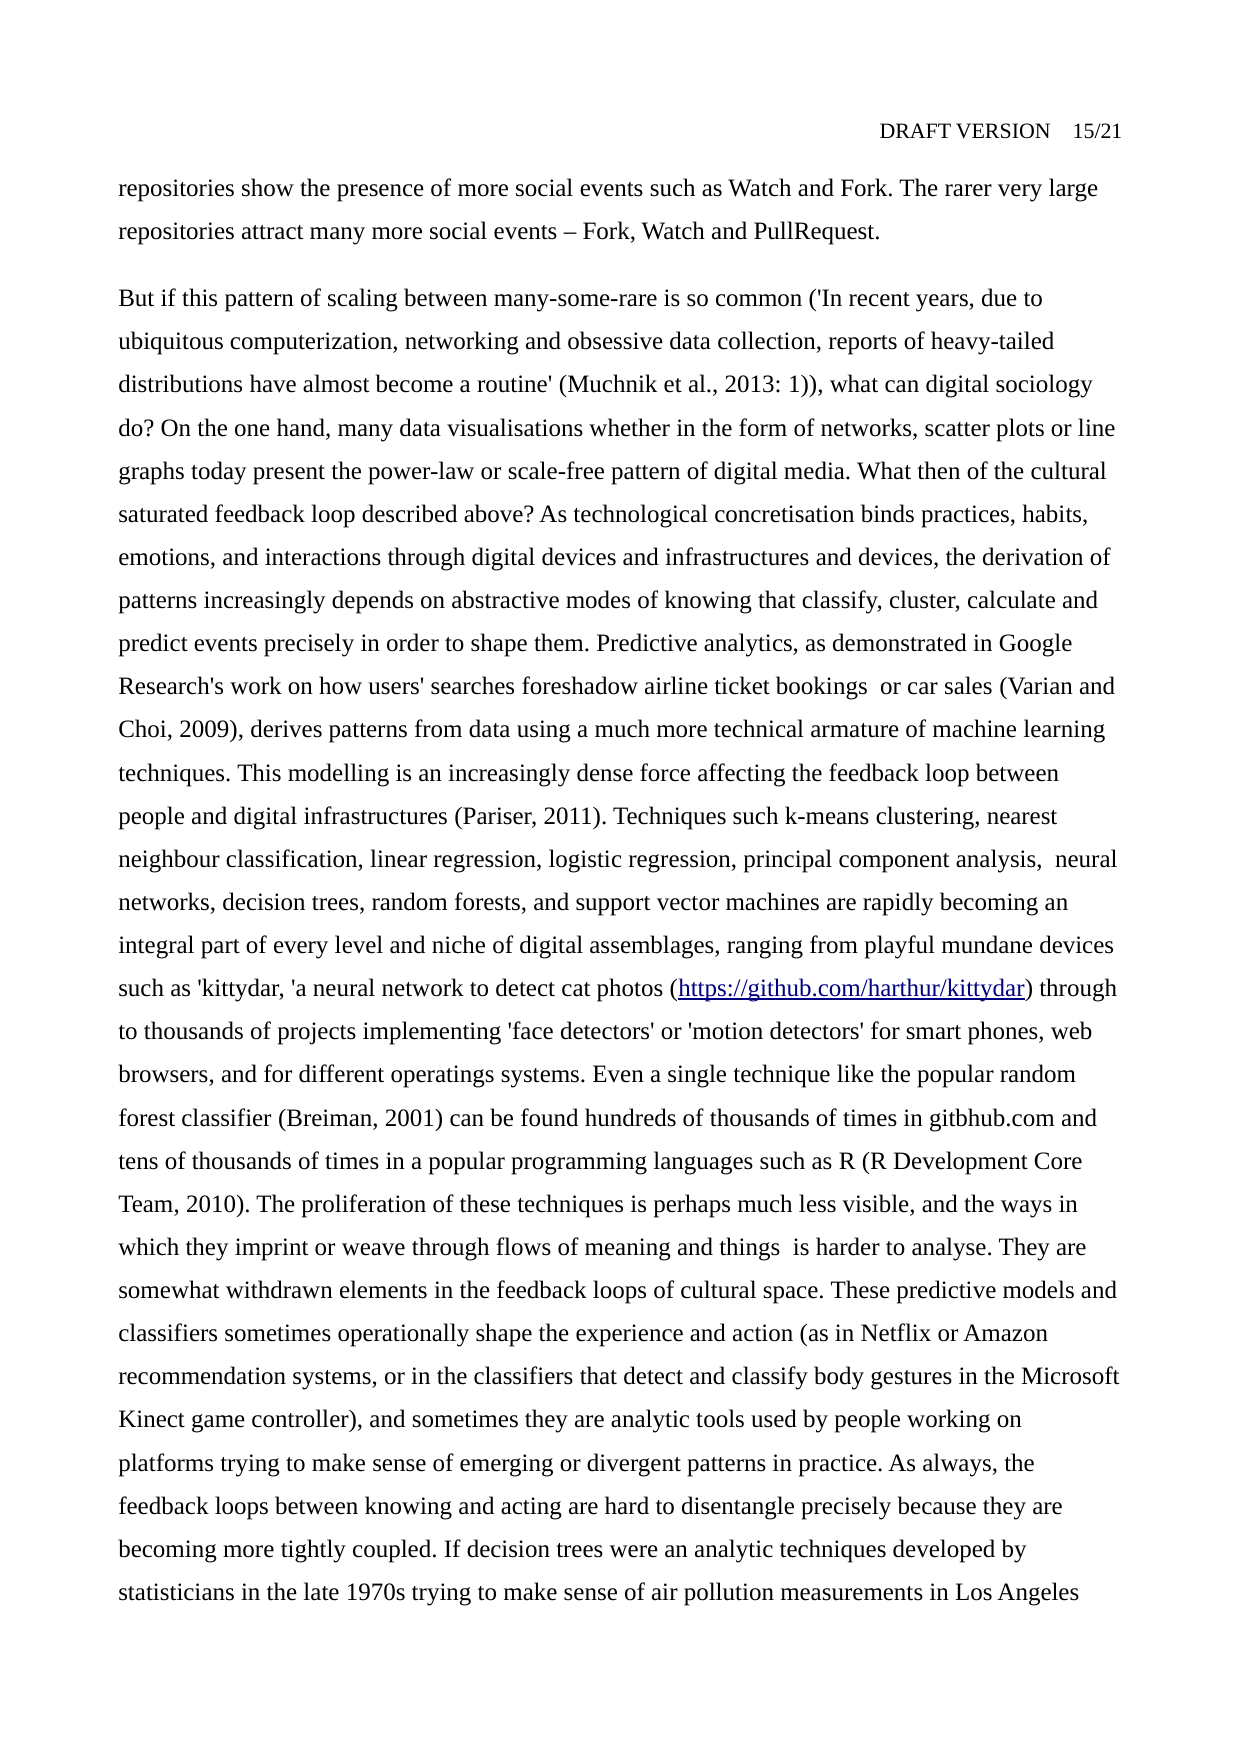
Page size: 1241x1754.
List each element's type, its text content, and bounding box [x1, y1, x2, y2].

text repositories show the presence of more social events such as Watch and Fork. The rarer very large repositories attract many more social events – Fork, Watch and PullRequest. [118, 173, 1122, 245]
text But if this pattern of scaling between many-some-rare is so common ('In recent years, due to ubiquitous computerization, networking and obsessive data collection, reports of heavy-tailed distributions have almost become a routine' (Muchnik et al., 2013: 1)), what can digital sociology do? On the one hand, many data visualisations whether in the form of networks, scatter plots or line graphs today present the power-law or scale-free pattern of digital media. What then of the cultural saturated feedback loop described above? As technological concretisation binds practices, habits, emotions, and interactions through digital devices and infrastructures and devices, the derivation of patterns increasingly depends on abstractive modes of knowing that classify, cluster, calculate and predict events precisely in order to shape them. Predictive analytics, as demonstrated in Google Research's work on how users' searches foreshadow airline ticket bookings or car sales (Varian and Choi, 2009), derives patterns from data using a much more technical armature of machine learning techniques. This modelling is an increasingly dense force affecting the feedback loop between people and digital infrastructures (Pariser, 2011). Techniques such k-means clustering, nearest neighbour classification, linear regression, logistic regression, principal component analysis, neural networks, decision trees, random forests, and support vector machines are rapidly becoming an integral part of every level and niche of digital assemblages, ranging from playful mundane devices such as 'kittydar, 'a neural network to detect cat photos (https://github.com/harthur/kittydar) through to thousands of projects implementing 'face detectors' or 'motion detectors' for smart phones, web browsers, and for different operatings systems. Even a single technique like the popular random forest classifier (Breiman, 2001) can be found hundreds of thousands of times in gitbhub.com and tens of thousands of times in a popular programming languages such as R (R Development Core Team, 2010). The proliferation of these techniques is perhaps much less visible, and the ways in which they imprint or weave through flows of meaning and things is harder to analyse. They are somewhat withdrawn elements in the feedback loops of cultural space. These predictive models and classifiers sometimes operationally shape the experience and action (as in Netflix or Amazon recommendation systems, or in the classifiers that detect and classify body gestures in the Microsoft Kinect game controller), and sometimes they are analytic tools used by people working on platforms trying to make sense of emerging or divergent patterns in practice. As always, the feedback loops between knowing and acting are hard to disentangle precisely because they are becoming more tightly coupled. If decision trees were an analytic techniques developed by statisticians in the late 1970s trying to make sense of air pollution measurements in Los Angeles [118, 283, 1122, 1606]
